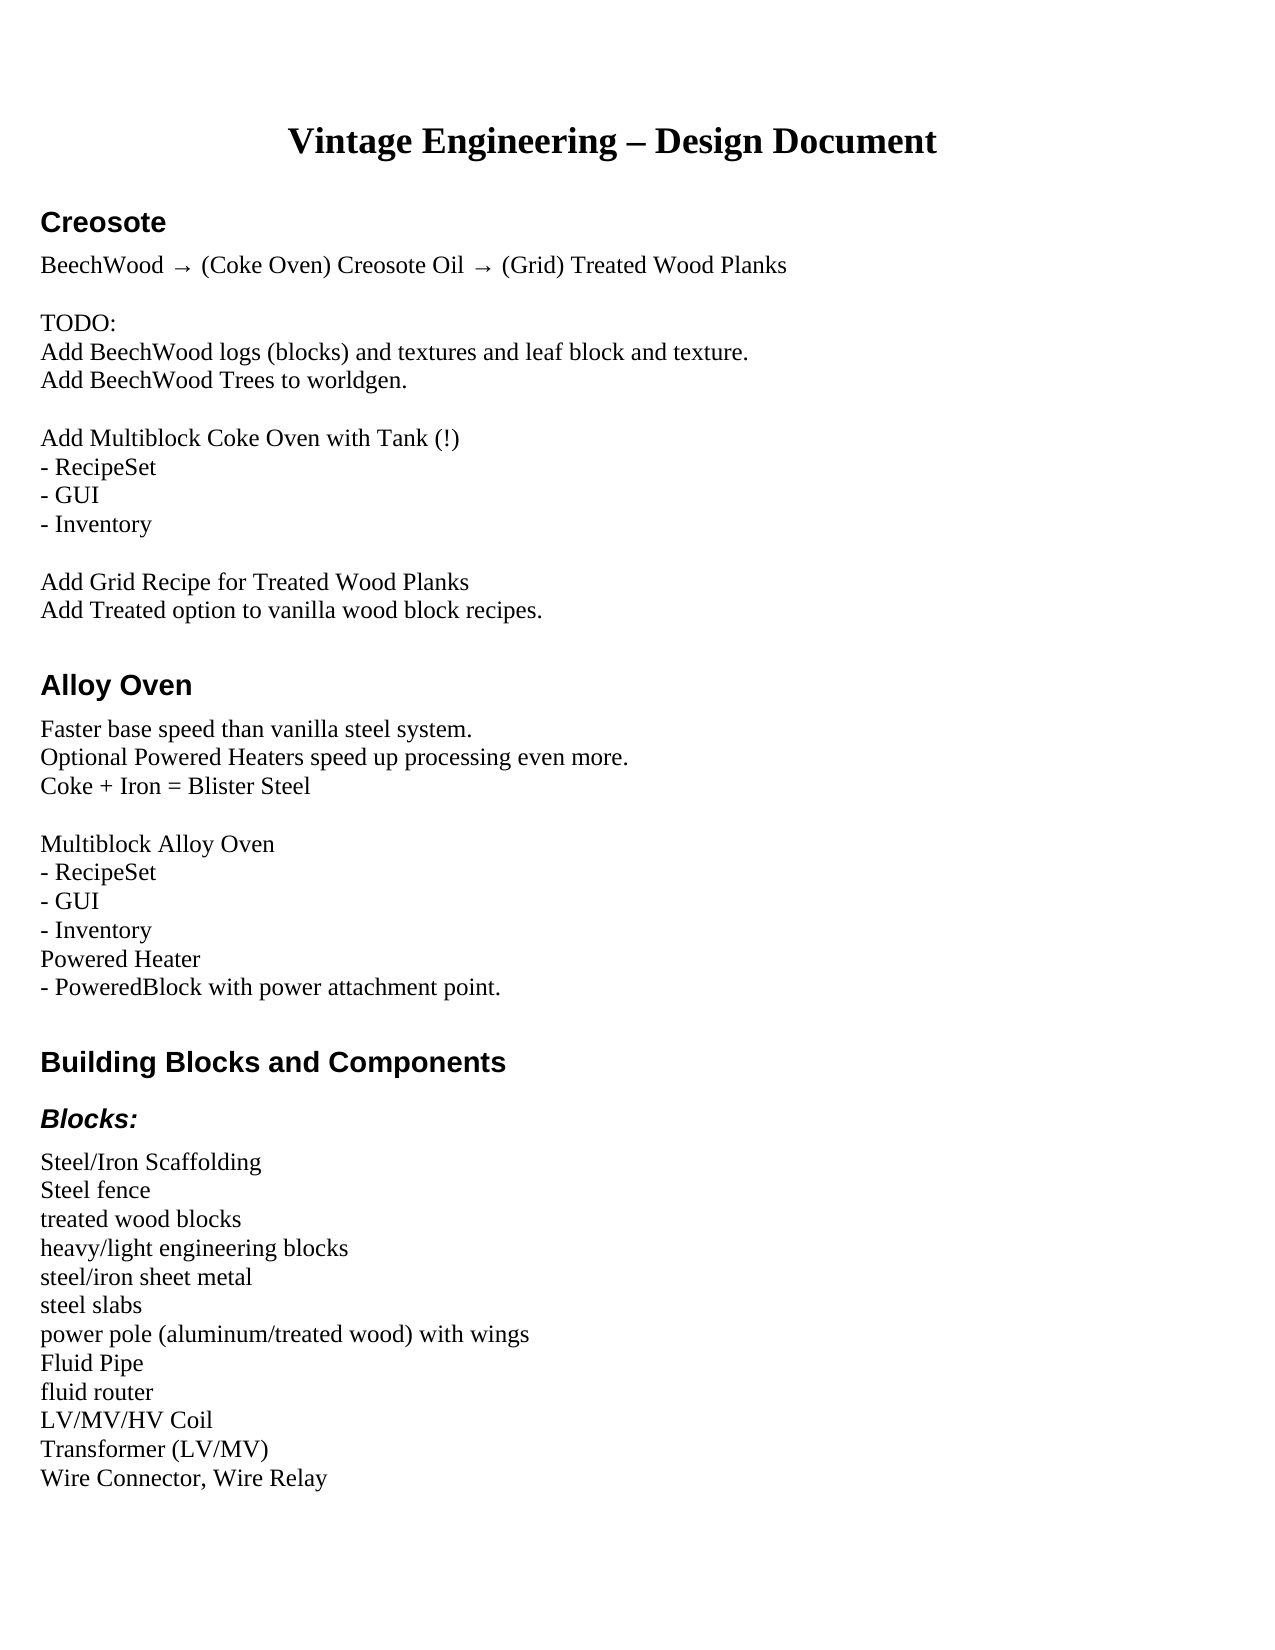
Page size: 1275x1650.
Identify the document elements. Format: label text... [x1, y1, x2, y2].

text TODO: [40, 308, 1184, 337]
text Multiblock Alloy Oven [40, 829, 1184, 857]
text Steel/Iron Scaffolding [40, 1147, 1184, 1176]
text Steel fence [40, 1176, 1184, 1204]
subtitle Building Blocks and Components [40, 1044, 1184, 1078]
subtitle Creosote [40, 204, 1184, 238]
text Transformer (LV/MV) [40, 1434, 1184, 1463]
text Add Multiblock Coke Oven with Tank (!) [40, 423, 1184, 452]
text Add BeechWood Trees to worldgen. [40, 366, 1184, 394]
text steel/iron sheet metal [40, 1262, 1184, 1291]
text treated wood blocks [40, 1204, 1184, 1233]
text Faster base speed than vanilla steel system. [40, 714, 1184, 742]
text - Inventory [40, 915, 1184, 944]
text heavy/light engineering blocks [40, 1233, 1184, 1262]
text Vintage Engineering – Design Document [40, 118, 1184, 161]
text Wire Connector, Wire Relay [40, 1463, 1184, 1492]
text Coke + Iron = Blister Steel [40, 771, 1184, 800]
text fluid router [40, 1377, 1184, 1406]
subtitle Alloy Oven [40, 668, 1184, 701]
text Add BeechWood logs (blocks) and textures and leaf block and texture. [40, 337, 1184, 366]
text power pole (aluminum/treated wood) with wings [40, 1319, 1184, 1348]
text - RecipeSet [40, 452, 1184, 481]
text - RecipeSet [40, 857, 1184, 886]
subtitle Blocks: [40, 1103, 1184, 1134]
text BeechWood → (Coke Oven) Creosote Oil → (Grid) Treated Wood Planks [40, 251, 1184, 279]
text Fluid Pipe [40, 1348, 1184, 1377]
text Powered Heater [40, 944, 1184, 972]
text steel slabs [40, 1291, 1184, 1319]
text - GUI [40, 481, 1184, 509]
text Add Treated option to vanilla wood block recipes. [40, 596, 1184, 624]
text - PoweredBlock with power attachment point. [40, 972, 1184, 1001]
text - GUI [40, 886, 1184, 915]
text Add Grid Recipe for Treated Wood Planks [40, 567, 1184, 596]
text LV/MV/HV Coil [40, 1406, 1184, 1434]
text Optional Powered Heaters speed up processing even more. [40, 742, 1184, 771]
text - Inventory [40, 509, 1184, 538]
